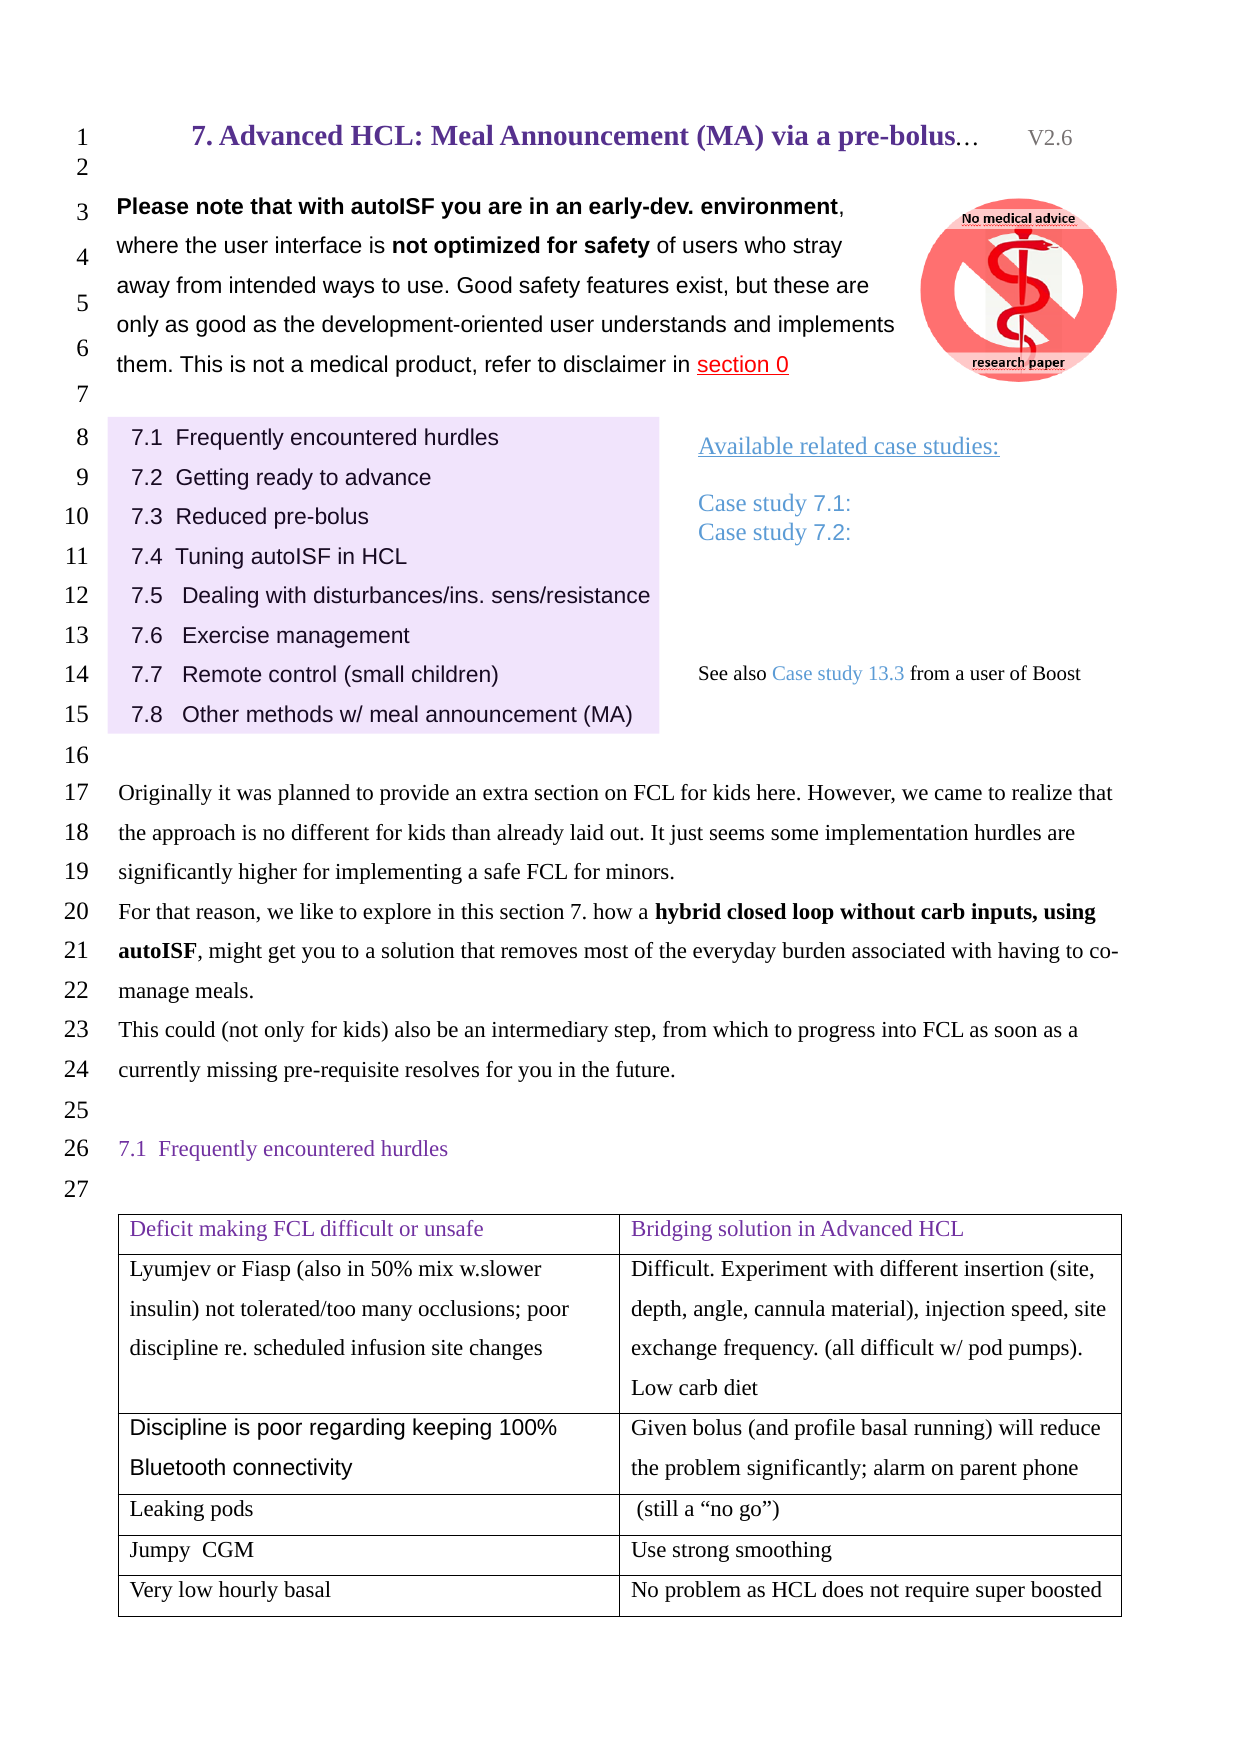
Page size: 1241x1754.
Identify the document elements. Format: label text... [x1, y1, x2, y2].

text Originally it was planned to provide an extra section on FCL for kids here. However, we came to realize that the approach is no different for kids than already laid out. It just seems some implementation hurdles are significantly higher for implementing a safe FCL for minors. [118, 779, 1122, 885]
text This could (not only for kids) also be an intermediary step, from which to progress into FCL as soon as a currently missing pre-requisite resolves for you in the future. [118, 1016, 1122, 1082]
text Case study 7.2: [698, 517, 1146, 546]
text 7.1 Frequently encountered hurdles [118, 1135, 1122, 1161]
table_cell No problem as HCL does not require super boosted [620, 1576, 1121, 1616]
text 7.6 Exercise management [660, 622, 683, 648]
table_cell Very low hourly basal [119, 1576, 619, 1616]
table_cell Lyumjev or Fiasp (also in 50% mix w.slower insulin) not tolerated/too many occlusions; poor discipline re. scheduled infusion site changes [119, 1255, 619, 1413]
text 7.4 Tuning autoISF in HCL [660, 543, 683, 569]
table_cell Use strong smoothing [620, 1536, 1121, 1575]
table_header Deficit making FCL difficult or unsafe [119, 1215, 619, 1254]
text 7.8 Other methods w/ meal announcement (MA) [660, 701, 1122, 727]
text 7.2 Getting ready to advance [660, 464, 683, 490]
text For that reason, we like to explore in this section 7. how a hybrid closed loop without carb inputs, using autoISF, might get you to a solution that removes most of the everyday burden associated with having to co-manage meals. [118, 898, 1122, 1003]
text Available related case studies: [698, 431, 1146, 460]
table_cell Leaking pods [119, 1495, 619, 1535]
table_cell (still a “no go”) [620, 1495, 1121, 1535]
text Case study 7.1: [698, 488, 1146, 517]
text See also Case study 13.3 from a user of Boost [698, 661, 1146, 685]
table_cell Discipline is poor regarding keeping 100% Bluetooth connectivity [119, 1414, 619, 1494]
text 7.3 Reduced pre-bolus [660, 503, 683, 529]
table_header Bridging solution in Advanced HCL [620, 1215, 1121, 1254]
text 7. Advanced HCL: Meal Announcement (MA) via a pre-bolus… V2.6 [118, 118, 1122, 152]
text Please note that with autoISF you are in an early-dev. environment, where the user interface is not optimized for safety of users who stray away from intended ways to use. Good safety features exist, but these are only as good as the development-oriented user understands and implements them. This is not a medical product, refer to disclaimer in section 0 [116, 193, 901, 377]
table_cell Jumpy CGM [119, 1536, 619, 1575]
table_cell Given bolus (and profile basal running) will reduce the problem significantly; alarm on parent phone [620, 1414, 1121, 1494]
table_cell Difficult. Experiment with different insertion (site, depth, angle, cannula material), injection speed, site exchange frequency. (all difficult w/ pod pumps). Low carb diet [620, 1255, 1121, 1413]
